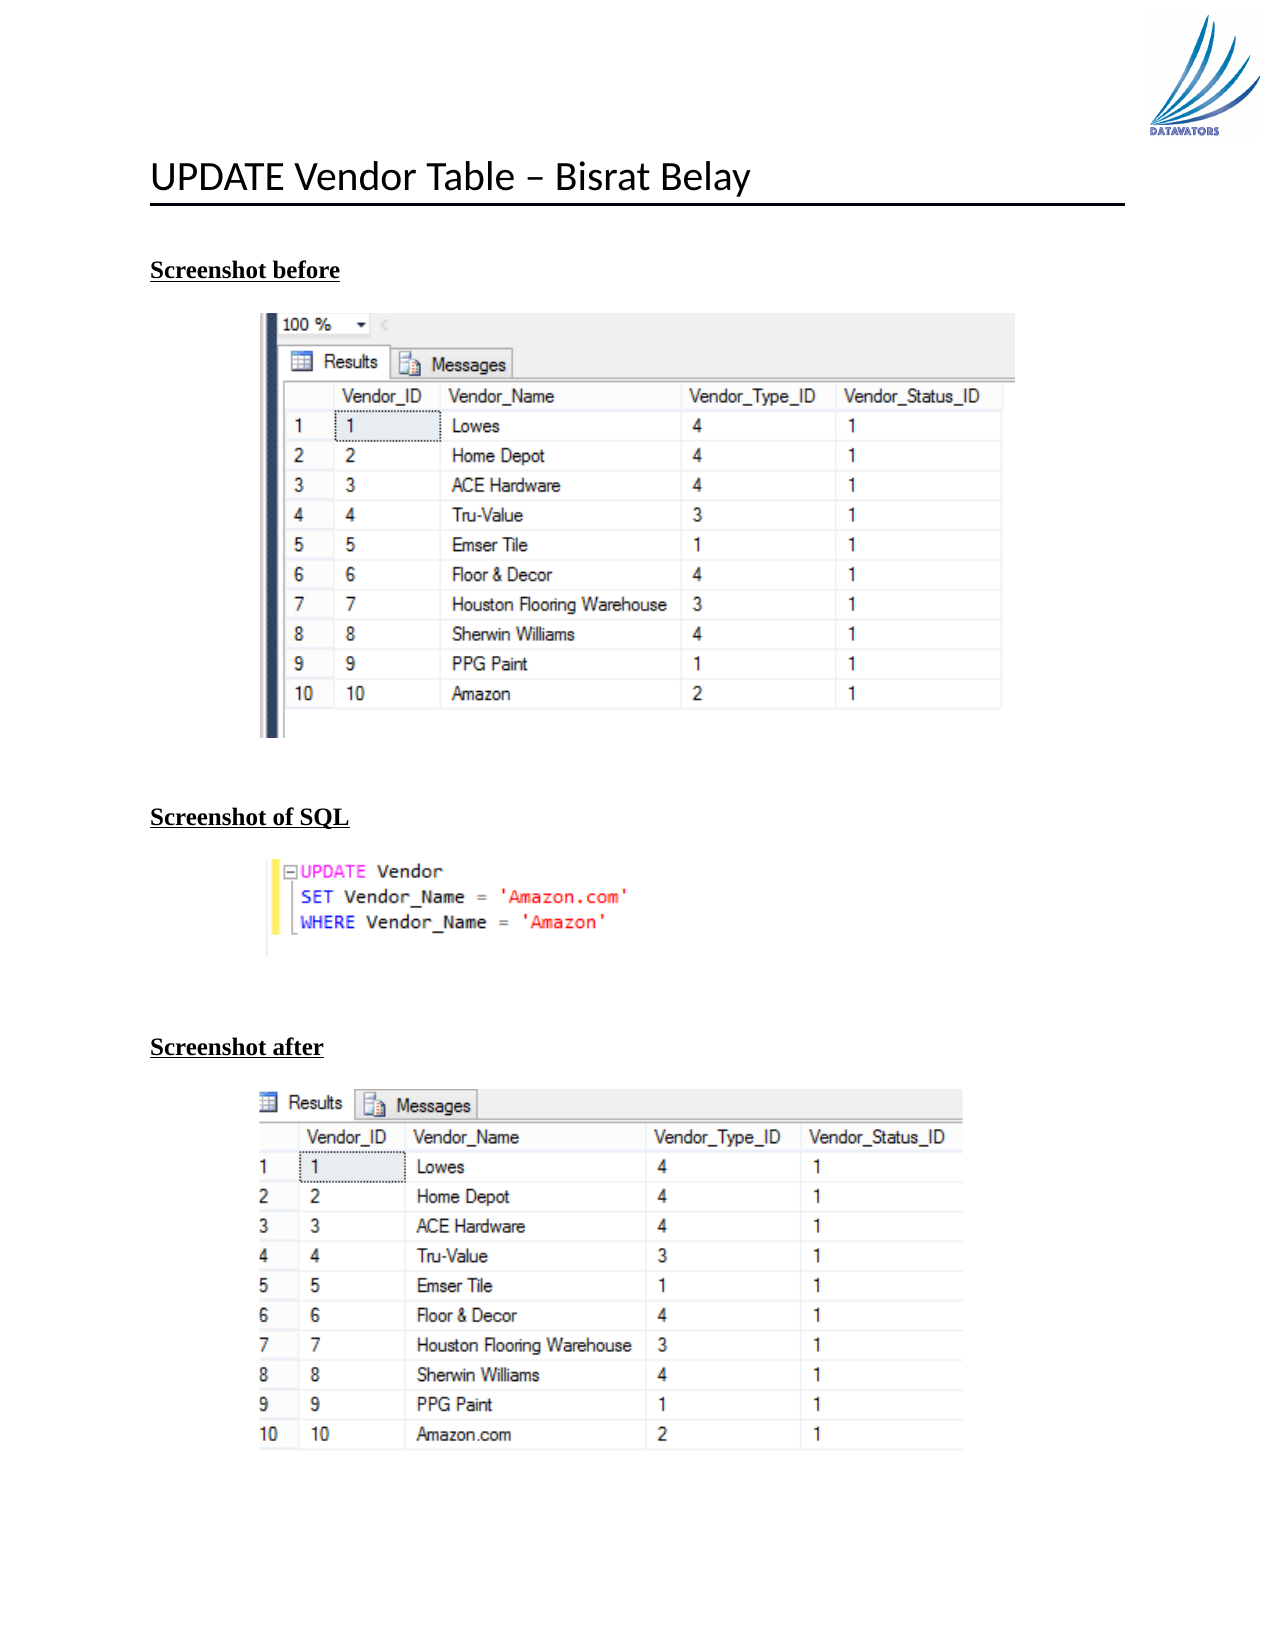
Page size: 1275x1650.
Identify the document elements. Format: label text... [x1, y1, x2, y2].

text Screenshot after [150, 1032, 1125, 1061]
picture [259, 1089, 963, 1452]
picture [265, 859, 669, 957]
text Screenshot of SQL [150, 802, 1125, 831]
picture [1146, 12, 1263, 138]
text UPDATE Vendor Table – Bisrat Belay [150, 150, 1125, 203]
text Screenshot before [150, 256, 1125, 284]
picture [260, 313, 1015, 738]
